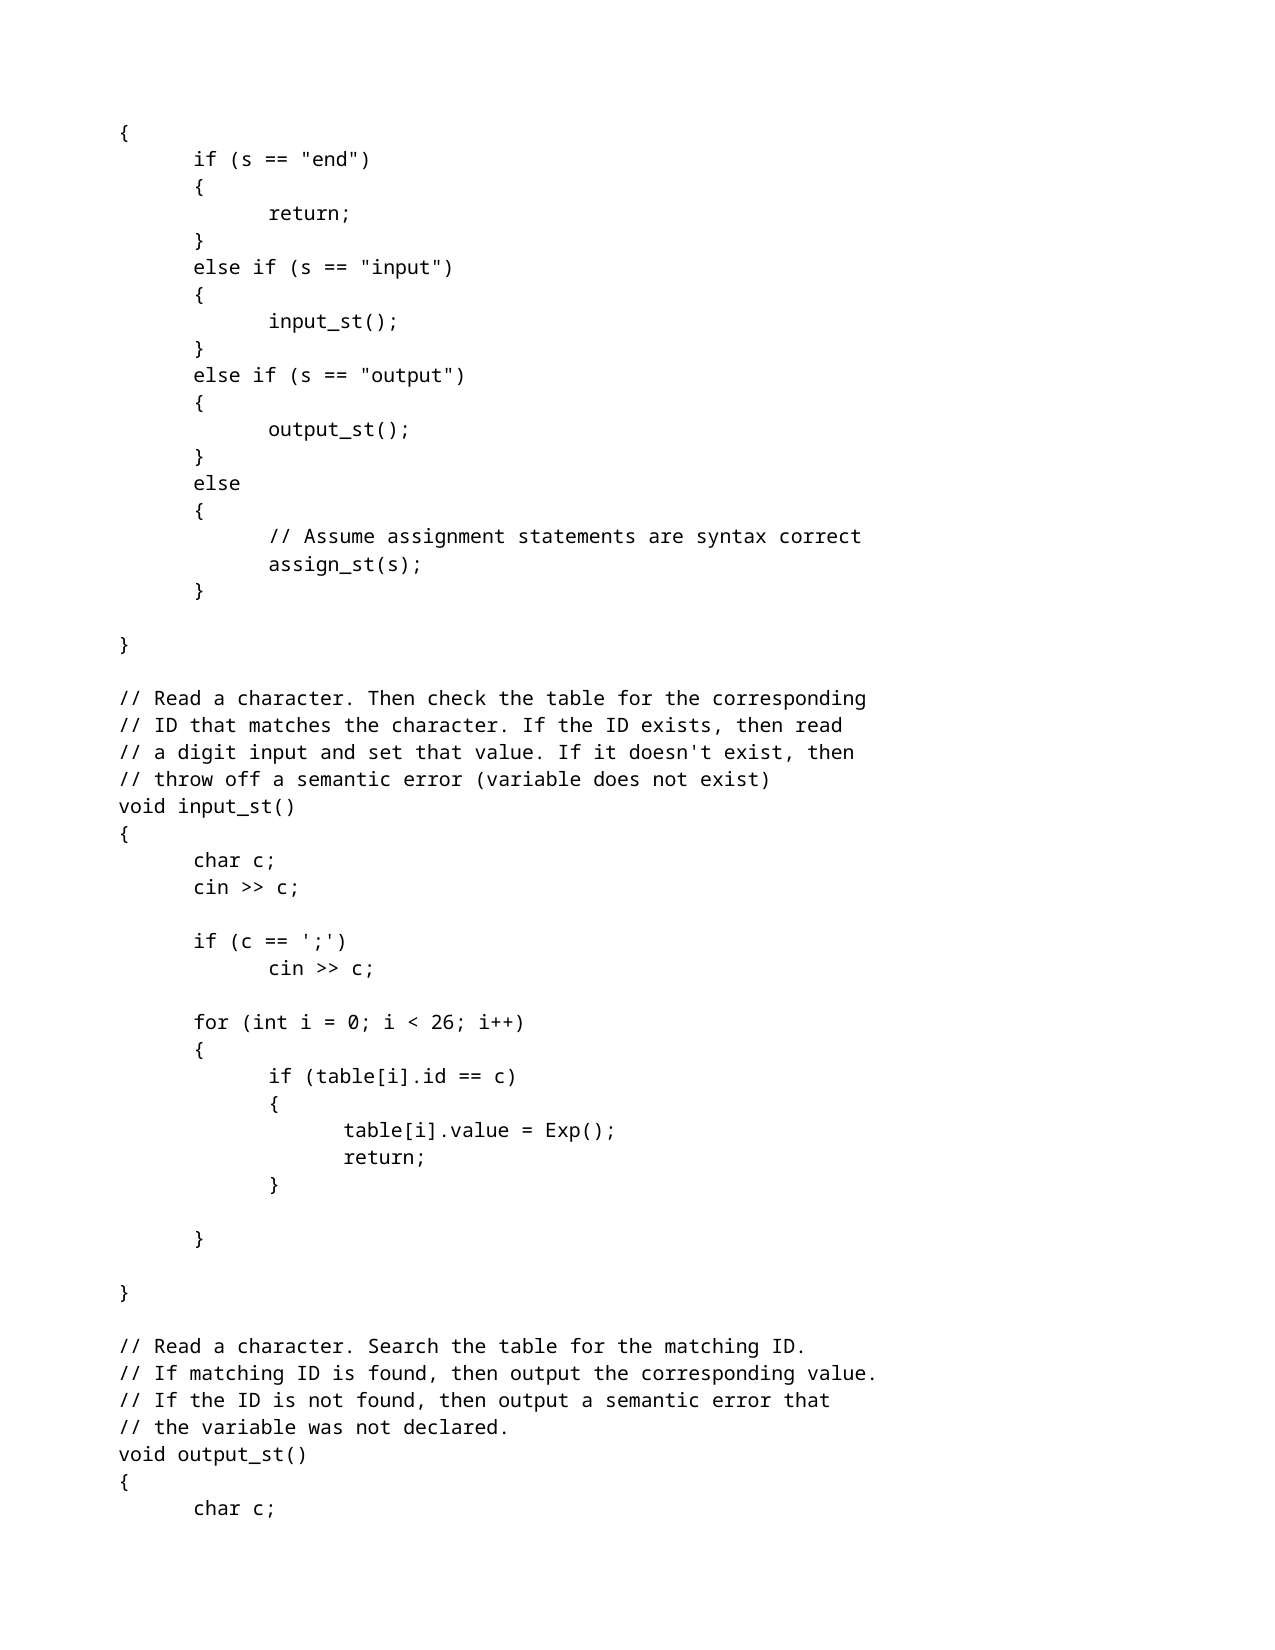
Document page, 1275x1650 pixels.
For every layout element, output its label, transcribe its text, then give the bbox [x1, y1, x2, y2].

text // the variable was not declared. [118, 1413, 1157, 1440]
text else [118, 469, 1157, 496]
text } [118, 1224, 1157, 1251]
text cin >> c; [118, 873, 1157, 901]
text // Assume assignment statements are syntax correct [118, 523, 1157, 550]
text table[i].value = Exp(); [118, 1116, 1157, 1143]
text char c; [118, 847, 1157, 873]
text { [118, 496, 1157, 523]
text } [118, 1170, 1157, 1197]
text // ID that matches the character. If the ID exists, then read [118, 712, 1157, 739]
text output_st(); [118, 415, 1157, 442]
text { [118, 1035, 1157, 1062]
text } [118, 577, 1157, 604]
text if (c == ';') [118, 927, 1157, 954]
text // If matching ID is found, then output the corresponding value. [118, 1359, 1157, 1386]
text return; [118, 1143, 1157, 1170]
text if (s == "end") [118, 145, 1157, 172]
text { [118, 280, 1157, 307]
text } [118, 1278, 1157, 1305]
text { [118, 388, 1157, 415]
text input_st(); [118, 307, 1157, 334]
text void output_st() [118, 1440, 1157, 1467]
text // throw off a semantic error (variable does not exist) [118, 766, 1157, 793]
text // Read a character. Search the table for the matching ID. [118, 1332, 1157, 1359]
text { [118, 1089, 1157, 1116]
text // If the ID is not found, then output a semantic error that [118, 1386, 1157, 1413]
text { [118, 172, 1157, 199]
text // Read a character. Then check the table for the corresponding [118, 685, 1157, 712]
text void input_st() [118, 793, 1157, 819]
text char c; [118, 1494, 1157, 1521]
text assign_st(s); [118, 550, 1157, 577]
text else if (s == "output") [118, 361, 1157, 388]
text if (table[i].id == c) [118, 1062, 1157, 1089]
text { [118, 1467, 1157, 1494]
text } [118, 226, 1157, 253]
text else if (s == "input") [118, 253, 1157, 280]
text return; [118, 199, 1157, 226]
text cin >> c; [118, 954, 1157, 981]
text } [118, 334, 1157, 361]
text for (int i = 0; i < 26; i++) [118, 1008, 1157, 1035]
text } [118, 442, 1157, 469]
text { [118, 118, 1157, 145]
text } [118, 631, 1157, 658]
text { [118, 819, 1157, 847]
text // a digit input and set that value. If it doesn't exist, then [118, 739, 1157, 766]
